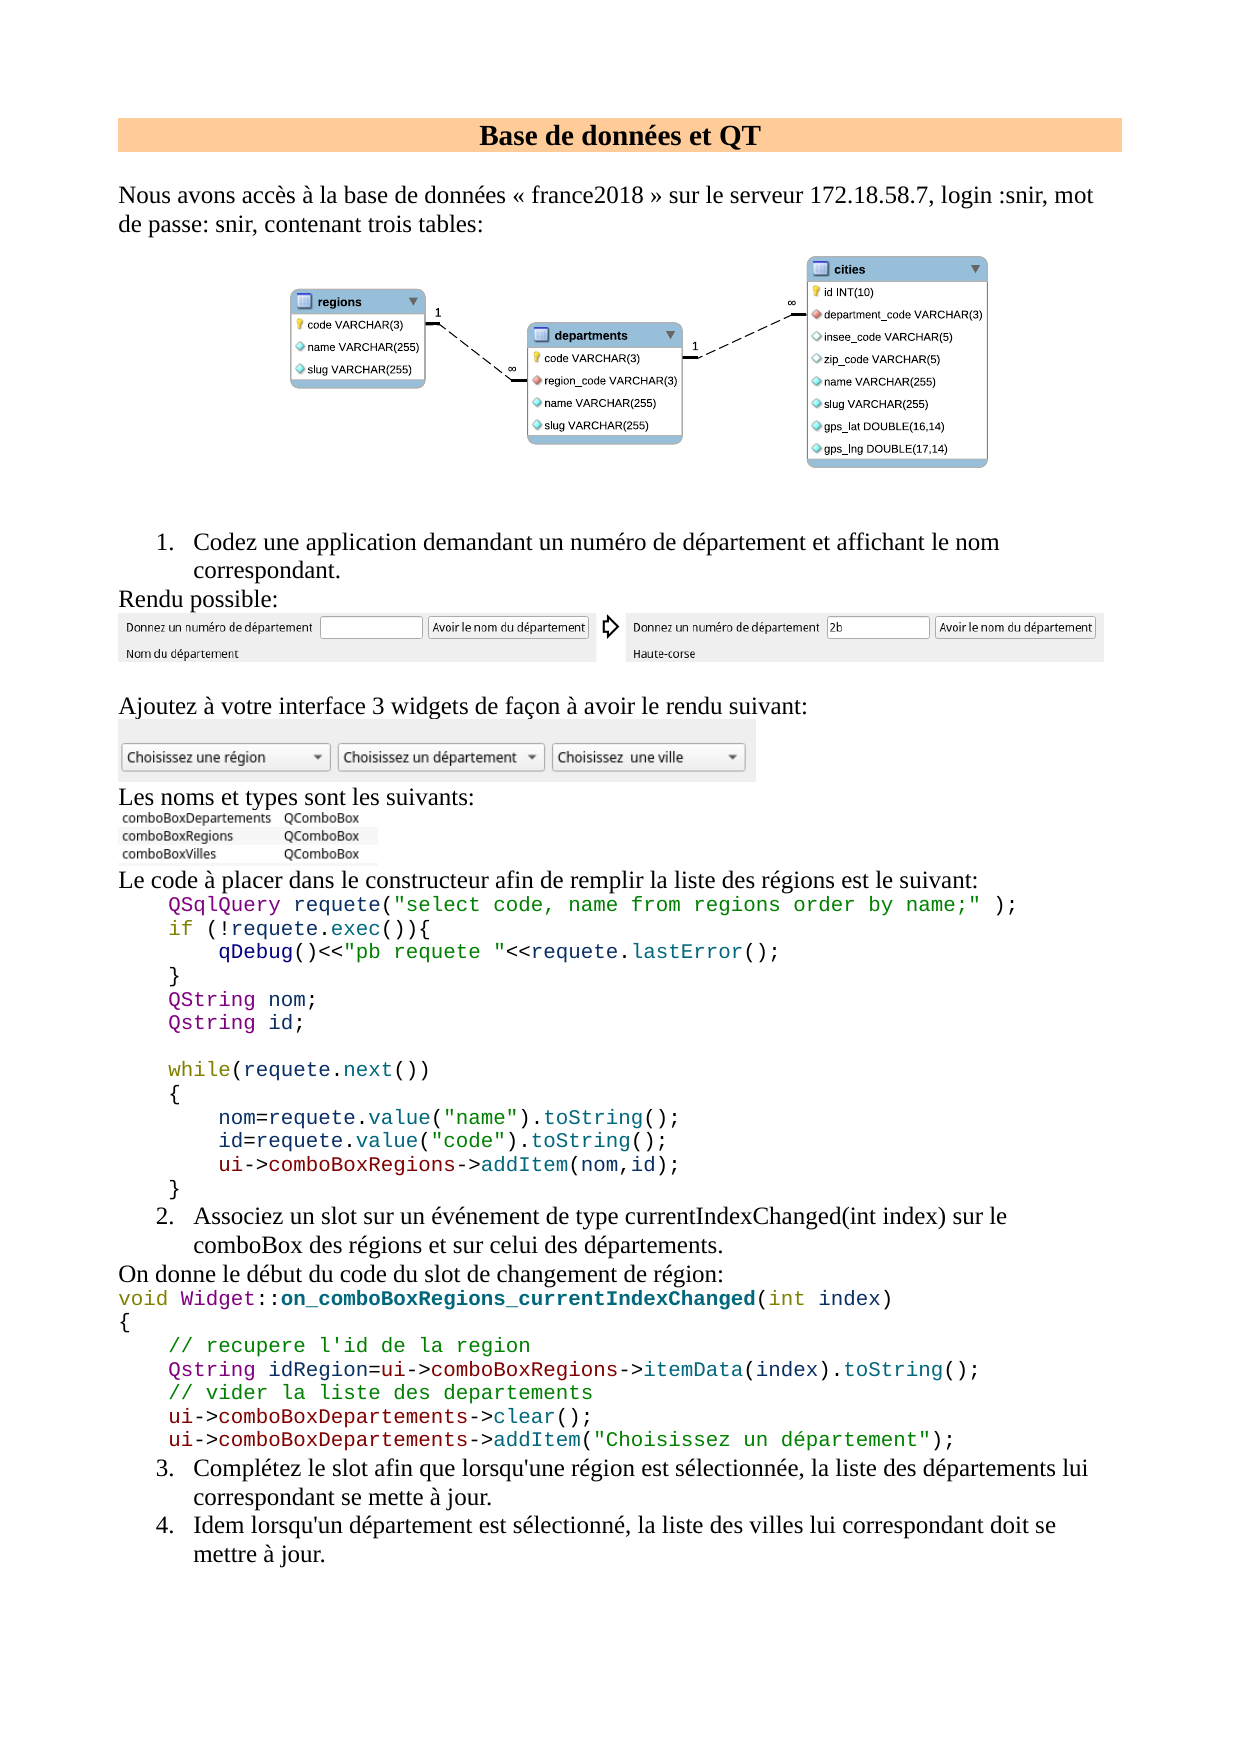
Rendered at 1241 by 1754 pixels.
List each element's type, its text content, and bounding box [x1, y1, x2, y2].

list Associez un slot sur un événement de type currentIndexChanged(int index) sur le comboBox des régions et sur celui des départements. [156, 1201, 1122, 1259]
text QString nom; [118, 988, 1122, 1012]
list Complétez le slot afin que lorsqu'une région est sélectionnée, la liste des départements lui correspondant se mette à jour. [156, 1453, 1122, 1511]
text } [118, 1178, 1122, 1201]
text Les noms et types sont les suivants: [118, 782, 1122, 810]
picture [118, 810, 378, 866]
text nom=requete.value("name").toString(); [118, 1107, 1122, 1130]
text QSqlQuery requete("select code, name from regions order by name;" ); [118, 894, 1122, 918]
text Base de données et QT [118, 118, 1122, 152]
text Le code à placer dans le constructeur afin de remplir la liste des régions est le suivant: [118, 865, 1122, 894]
text { [118, 1311, 1122, 1335]
text [1104, 613, 1122, 662]
text // vider la liste des departements [118, 1382, 1122, 1406]
picture [118, 719, 756, 782]
text ui->comboBoxRegions->addItem(nom,id); [118, 1154, 1122, 1178]
text Rendu possible: [118, 584, 1122, 613]
list Idem lorsqu'un département est sélectionné, la liste des villes lui correspondant doit se mettre à jour. [156, 1511, 1122, 1568]
picture [625, 613, 1104, 662]
text Ajoutez à votre interface 3 widgets de façon à avoir le rendu suivant: [118, 691, 1122, 719]
text while(requete.next()) [118, 1059, 1122, 1083]
text { [118, 1083, 1122, 1107]
text qDebug()<<"pb requete "<<requete.lastError(); [118, 941, 1122, 965]
text if (!requete.exec()){ [118, 918, 1122, 941]
text ⇨ [597, 613, 625, 662]
text Qstring idRegion=ui->comboBoxRegions->itemData(index).toString(); [118, 1358, 1122, 1382]
text void Widget::on_comboBoxRegions_currentIndexChanged(int index) [118, 1288, 1122, 1311]
text On donne le début du code du slot de changement de région: [118, 1259, 1122, 1288]
text Nous avons accès à la base de données « france2018 » sur le serveur 172.18.58.7, login :snir, mot de passe: snir, contenant trois tables: [118, 180, 1122, 238]
picture [118, 613, 597, 662]
text ui->comboBoxDepartements->addItem("Choisissez un département"); [118, 1429, 1122, 1453]
text Qstring id; [118, 1012, 1122, 1036]
text } [118, 965, 1122, 988]
text // recupere l'id de la region [118, 1335, 1122, 1358]
list Codez une application demandant un numéro de département et affichant le nom correspondant. [156, 527, 1122, 584]
text id=requete.value("code").toString(); [118, 1130, 1122, 1154]
text ui->comboBoxDepartements->clear(); [118, 1406, 1122, 1429]
